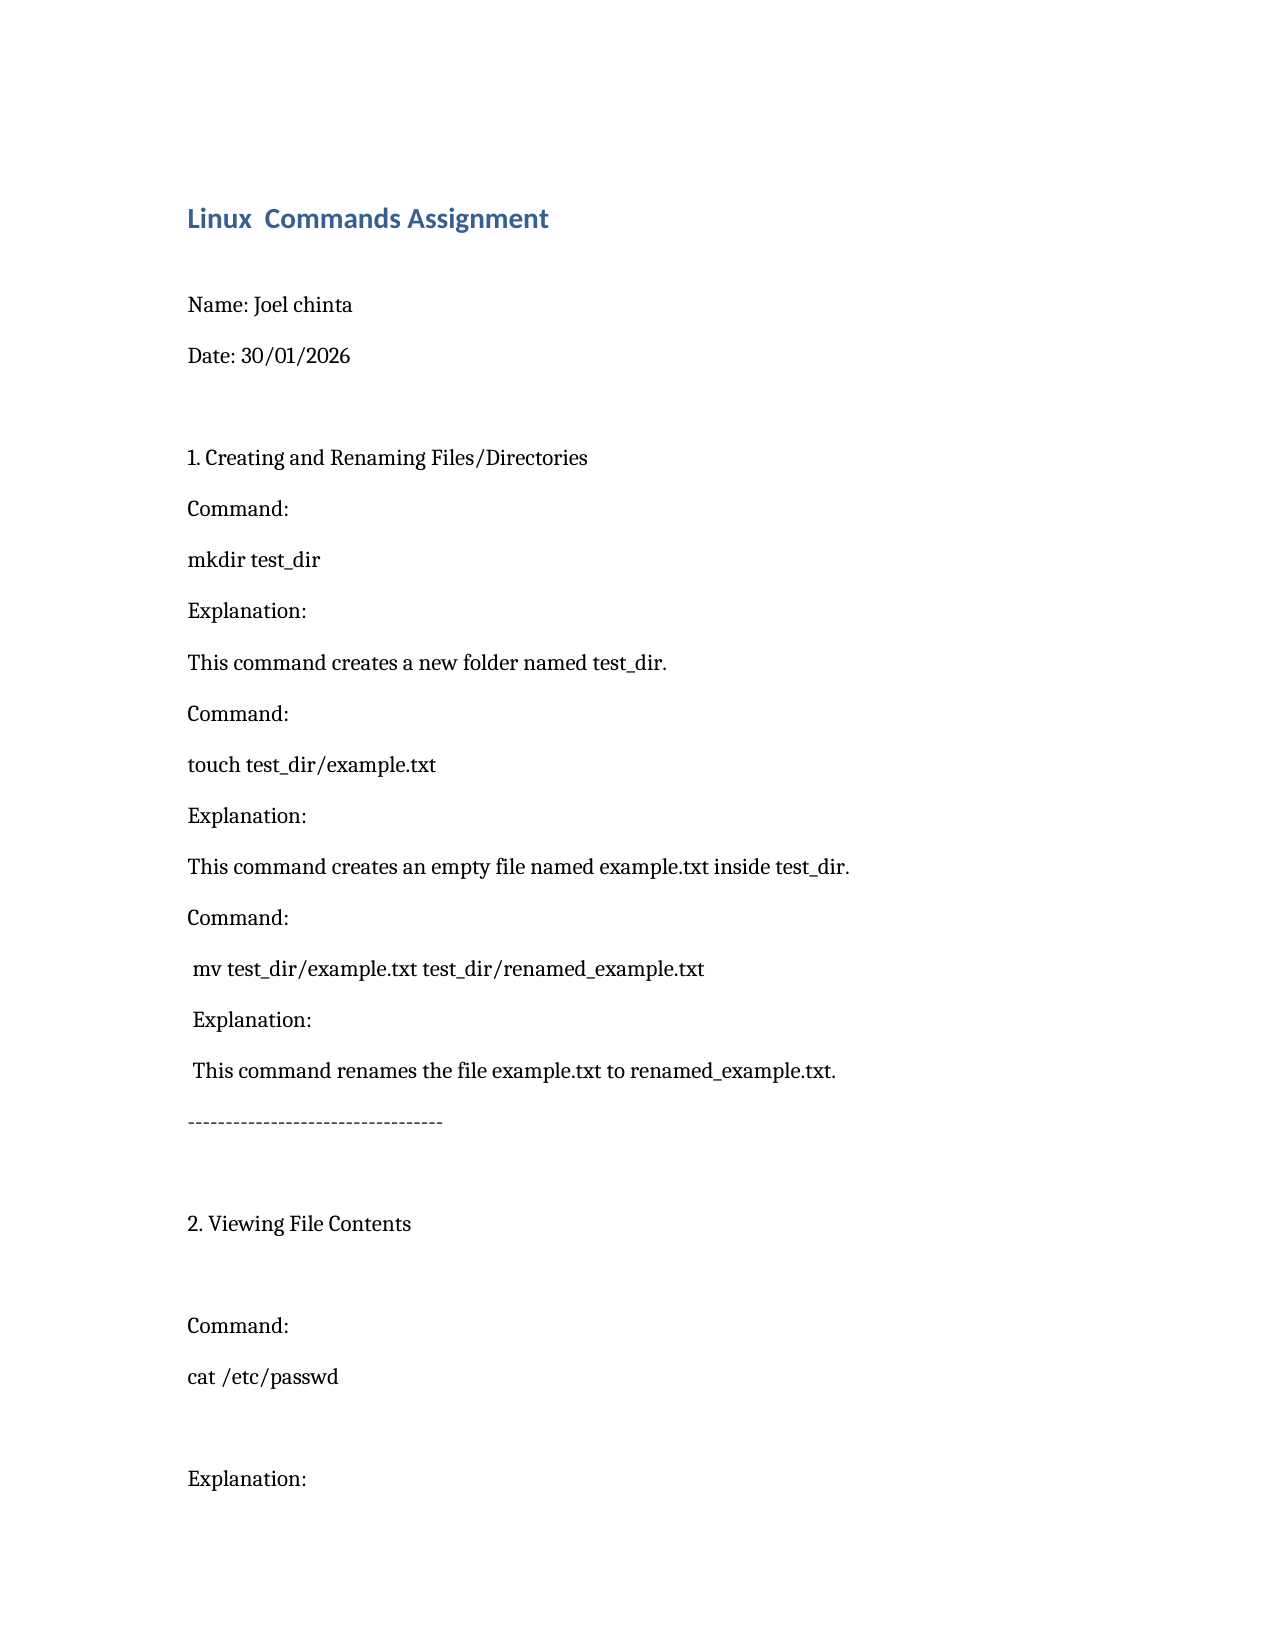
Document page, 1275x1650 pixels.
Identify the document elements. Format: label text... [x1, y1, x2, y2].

text cat /etc/passwd [187, 1364, 1087, 1390]
text Command: [187, 904, 1087, 931]
text mv test_dir/example.txt test_dir/renamed_example.txt [187, 956, 1087, 982]
text This command renames the file example.txt to renamed_example.txt. [187, 1058, 1087, 1084]
text This command creates an empty file named example.txt inside test_dir. [187, 853, 1087, 880]
text Date: 30/01/2026 [187, 343, 1087, 369]
text Explanation: [187, 802, 1087, 829]
subtitle Linux Commands Assignment [187, 200, 1087, 236]
text ---------------------------------- [187, 1109, 1087, 1135]
text mkdir test_dir [187, 547, 1087, 573]
text Explanation: [187, 1466, 1087, 1492]
text Command: [187, 700, 1087, 727]
text touch test_dir/example.txt [187, 751, 1087, 778]
text 2. Viewing File Contents [187, 1211, 1087, 1237]
text Name: Joel chinta [187, 292, 1087, 318]
text Command: [187, 1313, 1087, 1339]
text Explanation: [187, 1007, 1087, 1033]
text This command creates a new folder named test_dir. [187, 649, 1087, 676]
text 1. Creating and Renaming Files/Directories [187, 445, 1087, 471]
text Explanation: [187, 598, 1087, 624]
text Command: [187, 496, 1087, 522]
